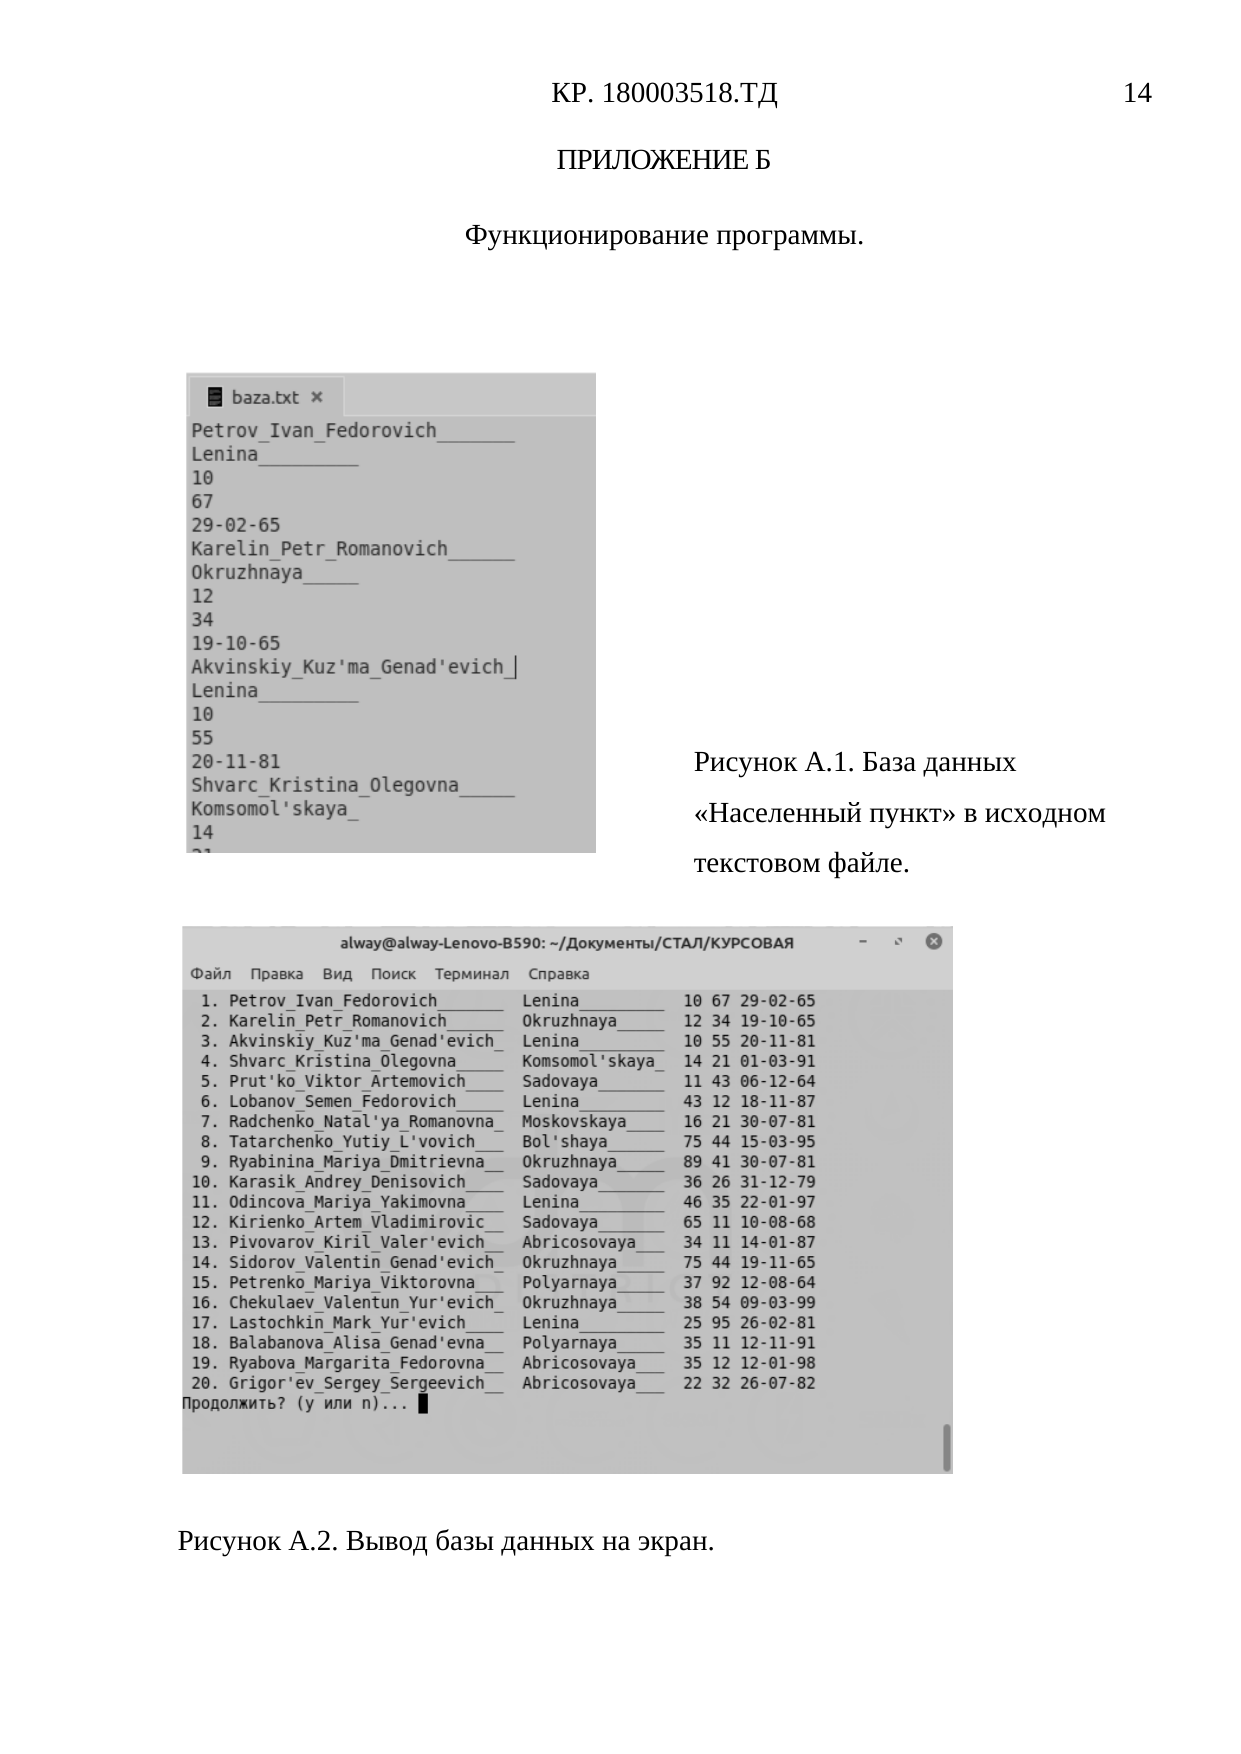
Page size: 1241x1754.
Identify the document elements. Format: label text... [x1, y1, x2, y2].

text Рисунок А.2. Вывод базы данных на экран. [177, 1523, 1152, 1557]
picture [186, 373, 596, 853]
text Рисунок А.1. База данных «Населенный пункт» в исходном текстовом файле. [177, 744, 1152, 879]
picture [182, 926, 953, 1473]
text Функционирование программы. [177, 217, 1152, 251]
title ПРИЛОЖЕНИЕ Б [177, 142, 1152, 176]
